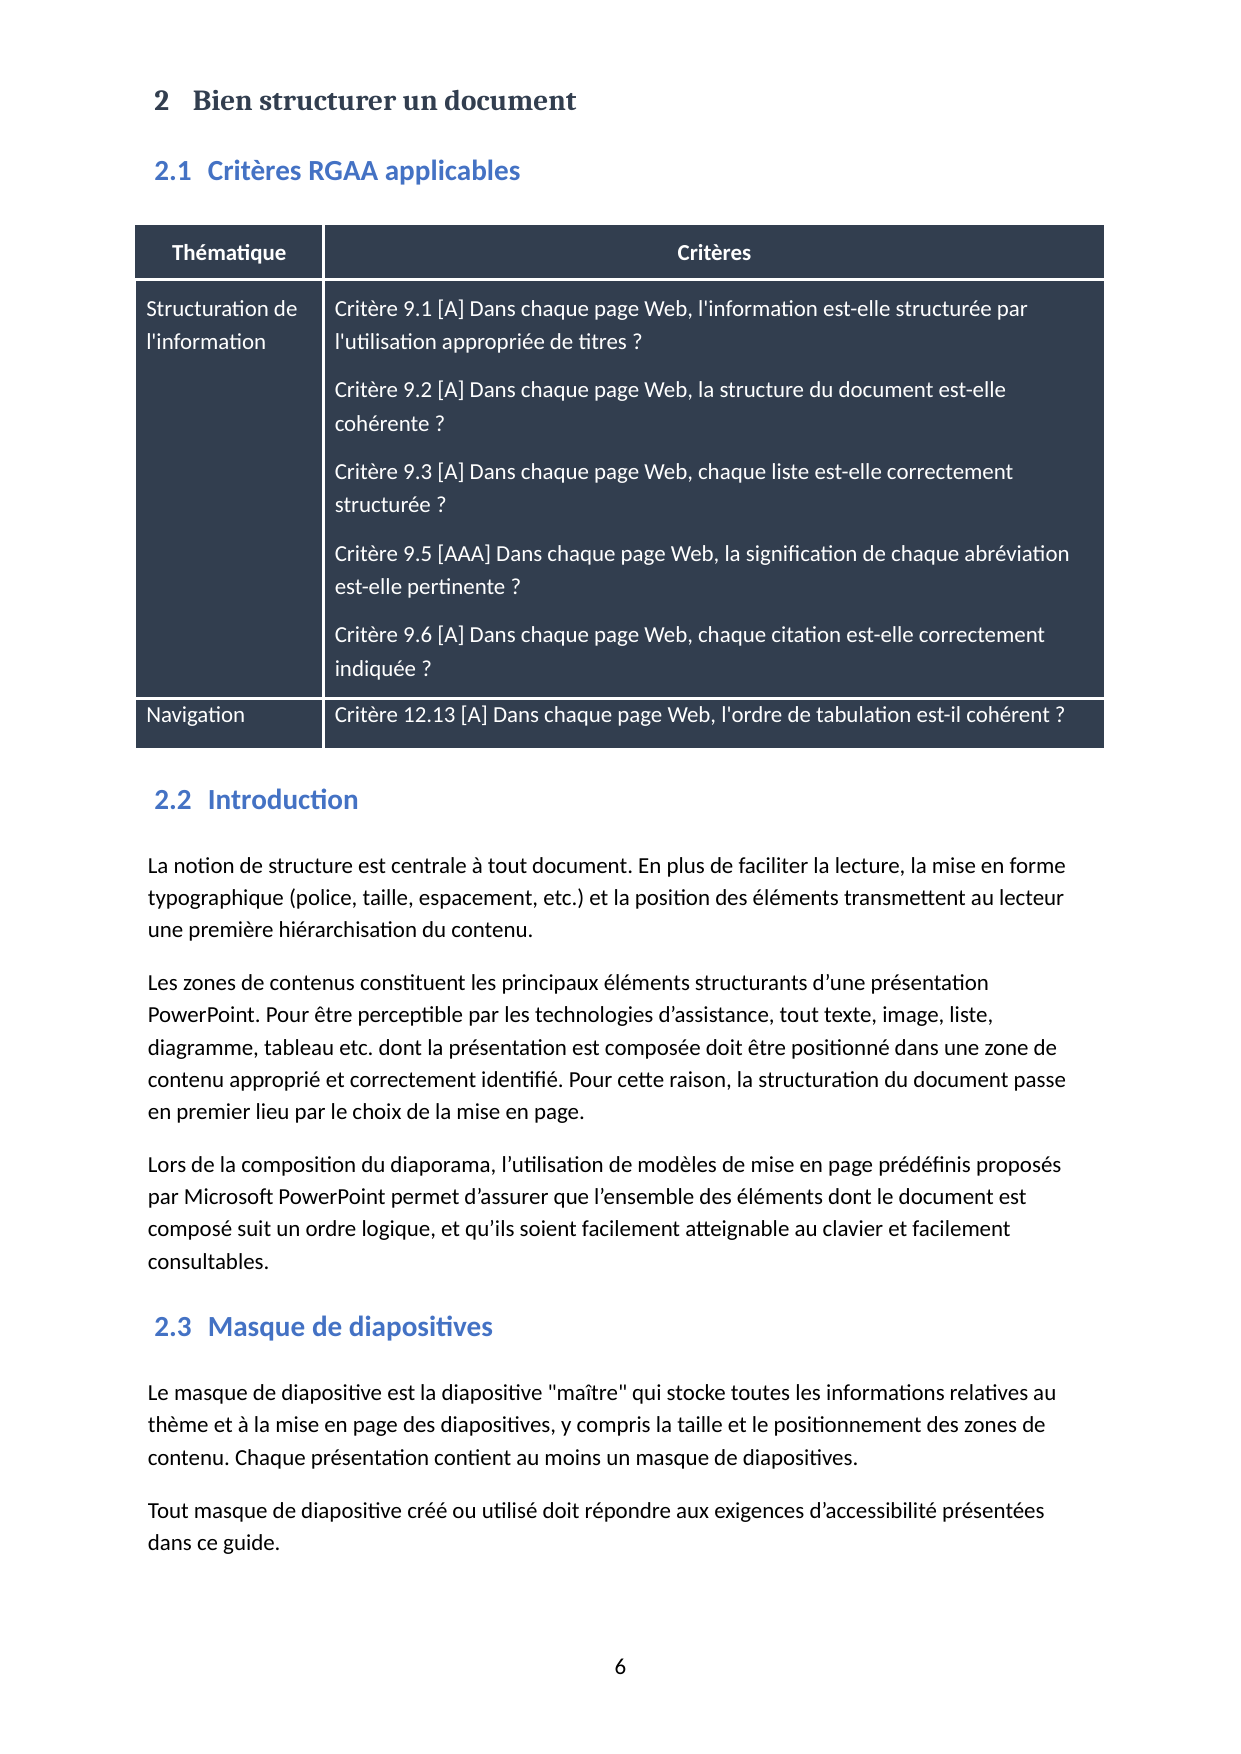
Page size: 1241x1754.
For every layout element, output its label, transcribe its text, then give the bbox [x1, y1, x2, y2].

table_cell Navigation [136, 700, 322, 748]
table_cell Critère 12.13 [A] Dans chaque page Web, l'ordre de tabulation est-il cohérent ? [325, 700, 1104, 748]
subtitle Bien structurer un document [148, 84, 1093, 118]
table_header Critères [325, 225, 1104, 278]
subtitle Masque de diapositives [148, 1308, 1093, 1344]
text Le masque de diapositive est la diapositive "maître" qui stocke toutes les informations relatives au thème et à la mise en page des diapositives, y compris la taille et le positionnement des zones de contenu. Chaque présentation contient au moins un masque de diapositives. [148, 1378, 1093, 1471]
table_cell Structuration de l'information [136, 281, 322, 697]
subtitle Introduction [148, 781, 1093, 817]
text Les zones de contenus constituent les principaux éléments structurants d’une présentation PowerPoint. Pour être perceptible par les technologies d’assistance, tout texte, image, liste, diagramme, tableau etc. dont la présentation est composée doit être positionné dans une zone de contenu approprié et correctement identifié. Pour cette raison, la structuration du document passe en premier lieu par le choix de la mise en page. [148, 968, 1093, 1125]
table_cell Critère 9.1 [A] Dans chaque page Web, l'information est-elle structurée par l'utilisation appropriée de titres ? Critère 9.2 [A] Dans chaque page Web, la structure du document est-elle cohérente ? Critère 9.3 [A] Dans chaque page Web, chaque liste est-elle correctement structurée ? Critère 9.5 [AAA] Dans chaque page Web, la signification de chaque abréviation est-elle pertinente ? Critère 9.6 [A] Dans chaque page Web, chaque citation est-elle correctement indiquée ? [325, 281, 1104, 697]
table_header Thématique [135, 225, 322, 278]
text Lors de la composition du diaporama, l’utilisation de modèles de mise en page prédéfinis proposés par Microsoft PowerPoint permet d’assurer que l’ensemble des éléments dont le document est composé suit un ordre logique, et qu’ils soient facilement atteignable au clavier et facilement consultables. [148, 1150, 1093, 1275]
subtitle Critères RGAA applicables [148, 152, 1093, 188]
text Tout masque de diapositive créé ou utilisé doit répondre aux exigences d’accessibilité présentées dans ce guide. [148, 1496, 1093, 1556]
text La notion de structure est centrale à tout document. En plus de faciliter la lecture, la mise en forme typographique (police, taille, espacement, etc.) et la position des éléments transmettent au lecteur une première hiérarchisation du contenu. [148, 851, 1093, 943]
